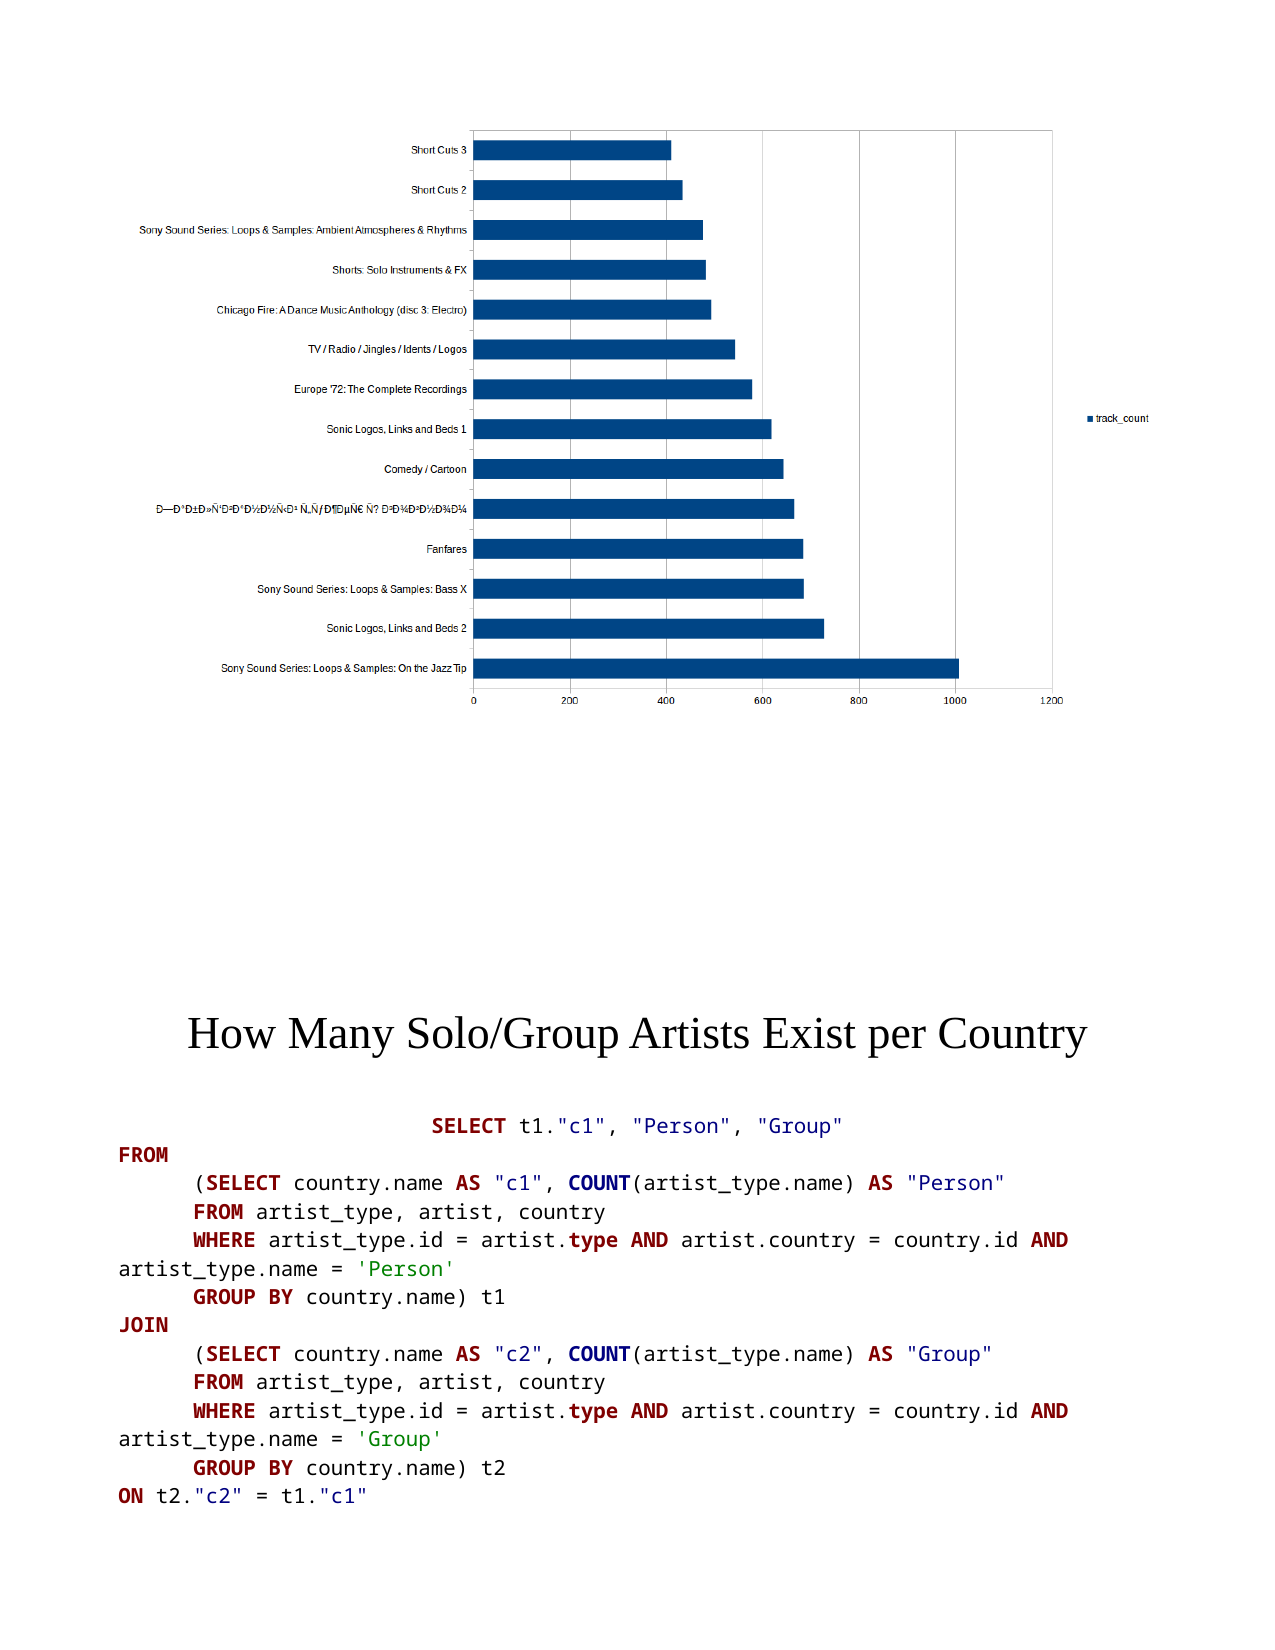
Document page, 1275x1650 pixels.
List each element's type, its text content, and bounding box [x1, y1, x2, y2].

text GROUP BY country.name) t1 [118, 1282, 1157, 1311]
text How Many Solo/Group Artists Exist per Country [118, 1006, 1157, 1059]
text (SELECT country.name AS "c1", COUNT(artist_type.name) AS "Person" [118, 1168, 1157, 1197]
text GROUP BY country.name) t2 [118, 1453, 1157, 1481]
text WHERE artist_type.id = artist.type AND artist.country = country.id AND artist_type.name = 'Group' [118, 1396, 1157, 1453]
text FROM [118, 1140, 1157, 1168]
picture [118, 118, 1157, 719]
text ON t2."c2" = t1."c1" [118, 1481, 1157, 1510]
text SELECT t1."c1", "Person", "Group" [118, 1112, 1157, 1140]
text WHERE artist_type.id = artist.type AND artist.country = country.id AND artist_type.name = 'Person' [118, 1225, 1157, 1282]
text JOIN [118, 1311, 1157, 1339]
text (SELECT country.name AS "c2", COUNT(artist_type.name) AS "Group" [118, 1339, 1157, 1367]
text FROM artist_type, artist, country [118, 1197, 1157, 1225]
text FROM artist_type, artist, country [118, 1367, 1157, 1396]
